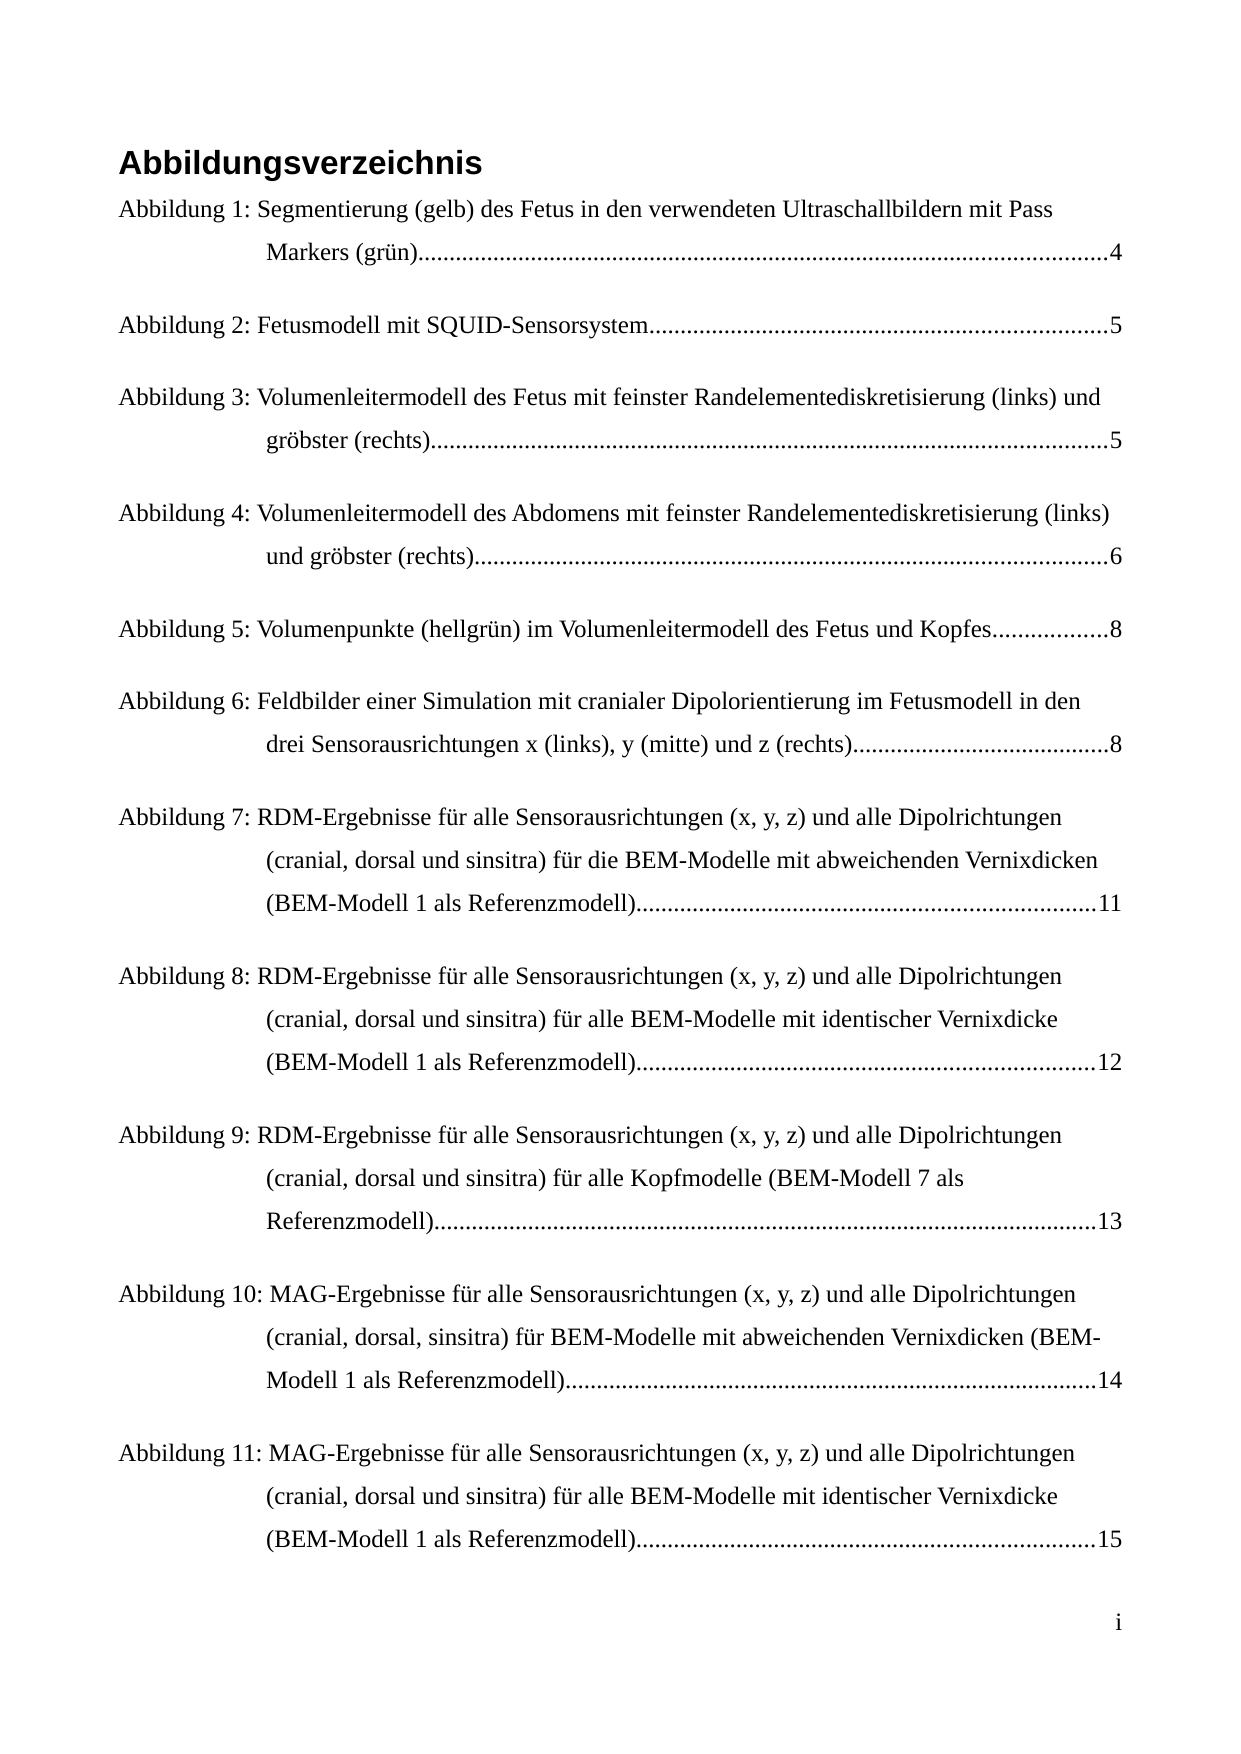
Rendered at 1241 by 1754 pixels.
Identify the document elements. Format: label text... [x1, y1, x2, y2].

text Abbildung 6: Feldbilder einer Simulation mit cranialer Dipolorientierung im Fetusmodell in den drei Sensorausrichtungen x (links), y (mitte) und z (rechts) 8 [118, 686, 1122, 758]
text Abbildung 1: Segmentierung (gelb) des Fetus in den verwendeten Ultraschallbildern mit Pass Markers (grün) 4 [118, 194, 1122, 266]
text Abbildung 8: RDM-Ergebnisse für alle Sensorausrichtungen (x, y, z) und alle Dipolrichtungen (cranial, dorsal und sinsitra) für alle BEM-Modelle mit identischer Vernixdicke (BEM-Modell 1 als Referenzmodell) 12 [118, 961, 1122, 1076]
subtitle Abbildungsverzeichnis [118, 143, 1122, 182]
text Abbildung 4: Volumenleitermodell des Abdomens mit feinster Randelementediskretisierung (links) und gröbster (rechts) 6 [118, 498, 1122, 570]
text Abbildung 7: RDM-Ergebnisse für alle Sensorausrichtungen (x, y, z) und alle Dipolrichtungen (cranial, dorsal und sinsitra) für die BEM-Modelle mit abweichenden Vernixdicken (BEM-Modell 1 als Referenzmodell) 11 [118, 802, 1122, 917]
text Abbildung 5: Volumenpunkte (hellgrün) im Volumenleitermodell des Fetus und Kopfes 8 [118, 614, 1122, 643]
text Abbildung 10: MAG-Ergebnisse für alle Sensorausrichtungen (x, y, z) und alle Dipolrichtungen (cranial, dorsal, sinsitra) für BEM-Modelle mit abweichenden Vernixdicken (BEM-Modell 1 als Referenzmodell) 14 [118, 1279, 1122, 1394]
text Abbildung 11: MAG-Ergebnisse für alle Sensorausrichtungen (x, y, z) und alle Dipolrichtungen (cranial, dorsal und sinsitra) für alle BEM-Modelle mit identischer Vernixdicke (BEM-Modell 1 als Referenzmodell) 15 [118, 1438, 1122, 1553]
text Abbildung 9: RDM-Ergebnisse für alle Sensorausrichtungen (x, y, z) und alle Dipolrichtungen (cranial, dorsal und sinsitra) für alle Kopfmodelle (BEM-Modell 7 als Referenzmodell) 13 [118, 1120, 1122, 1235]
text Abbildung 2: Fetusmodell mit SQUID-Sensorsystem 5 [118, 310, 1122, 338]
text Abbildung 3: Volumenleitermodell des Fetus mit feinster Randelementediskretisierung (links) und gröbster (rechts) 5 [118, 382, 1122, 454]
